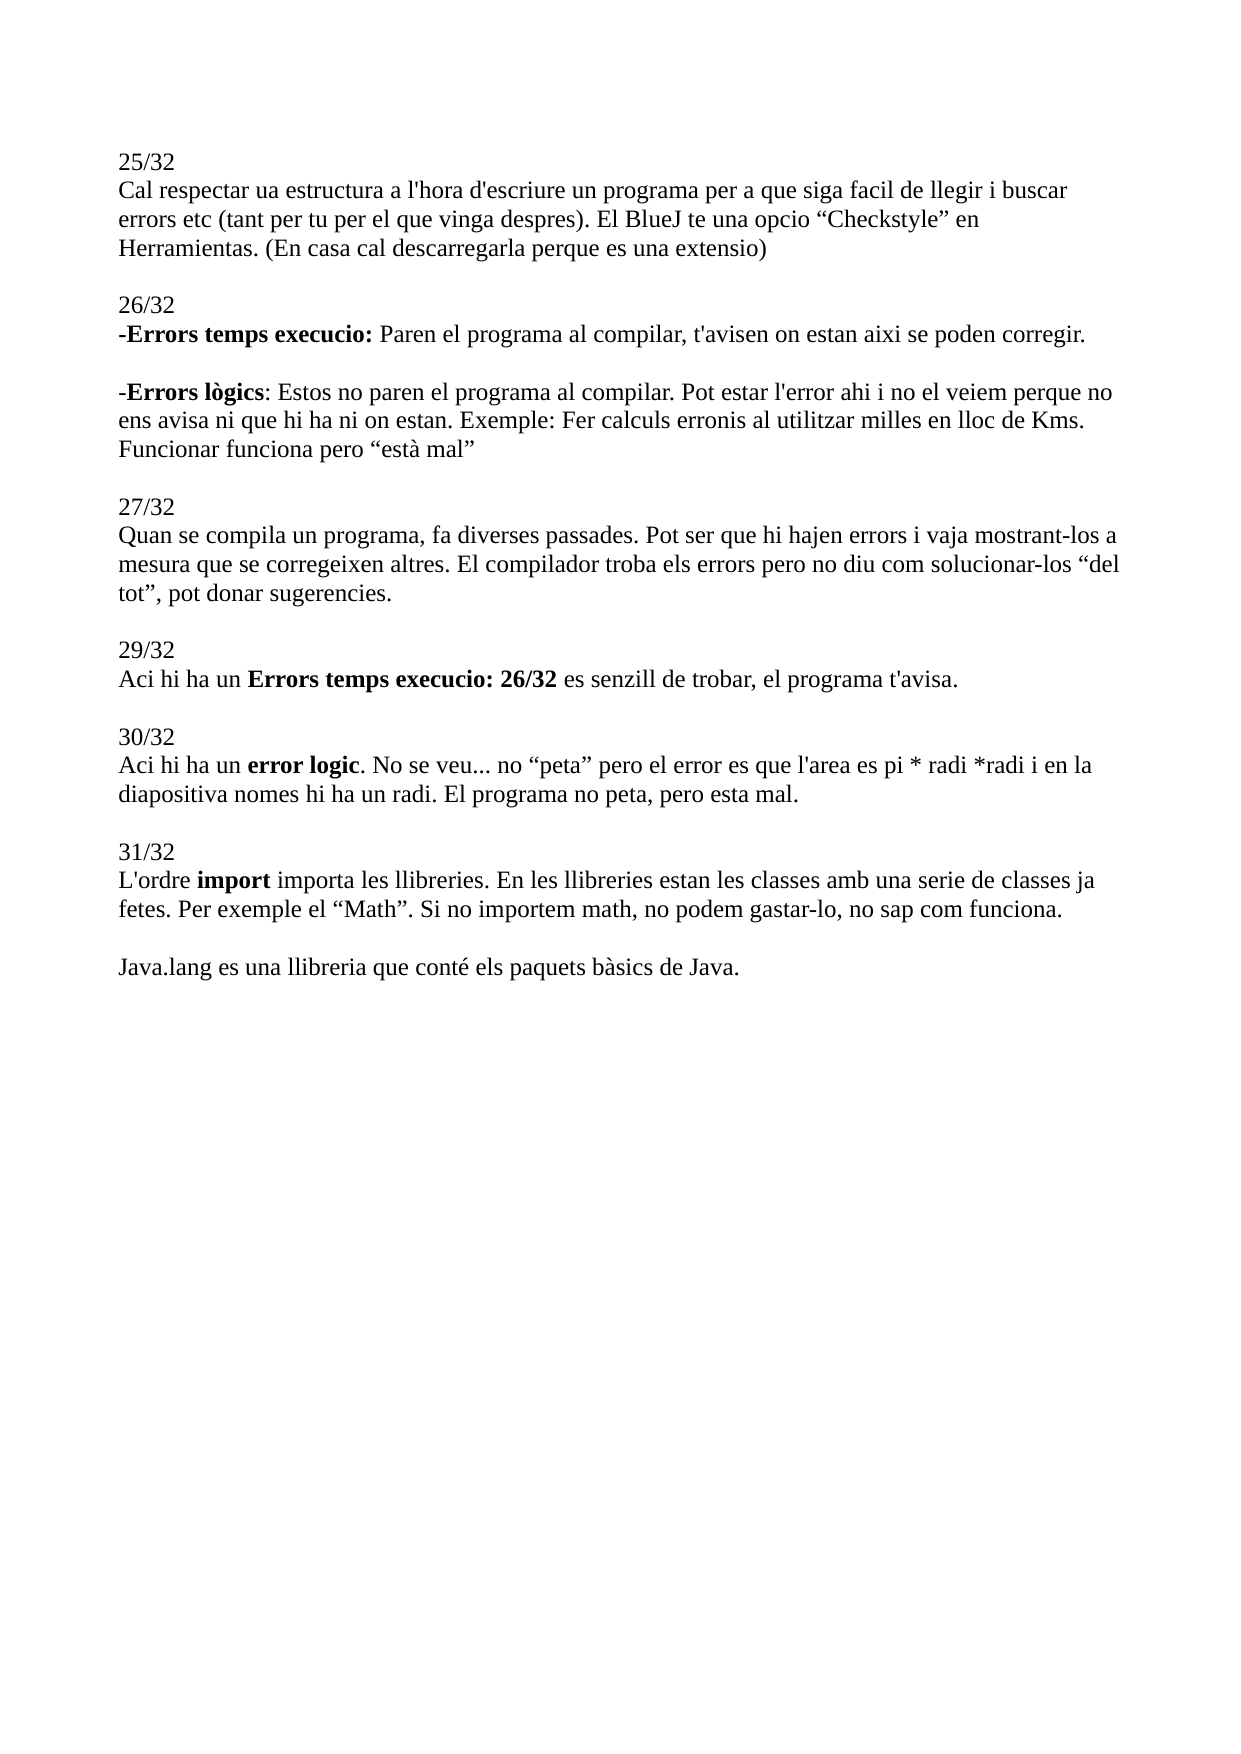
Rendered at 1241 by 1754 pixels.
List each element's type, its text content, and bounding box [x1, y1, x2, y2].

text Quan se compila un programa, fa diverses passades. Pot ser que hi hajen errors i vaja mostrant-los a mesura que se corregeixen altres. El compilador troba els errors pero no diu com solucionar-los “del tot”, pot donar sugerencies. [118, 521, 1122, 607]
text Cal respectar ua estructura a l'hora d'escriure un programa per a que siga facil de llegir i buscar errors etc (tant per tu per el que vinga despres). El BlueJ te una opcio “Checkstyle” en Herramientas. (En casa cal descarregarla perque es una extensio) [118, 176, 1122, 262]
text 26/32 [118, 291, 1122, 319]
text Aci hi ha un error logic. No se veu... no “peta” pero el error es que l'area es pi * radi *radi i en la diapositiva nomes hi ha un radi. El programa no peta, pero esta mal. [118, 751, 1122, 808]
text -Errors temps execucio: Paren el programa al compilar, t'avisen on estan aixi se poden corregir. [118, 319, 1122, 348]
text 31/32 [118, 837, 1122, 866]
text 29/32 [118, 636, 1122, 664]
text 27/32 [118, 492, 1122, 521]
text -Errors lògics: Estos no paren el programa al compilar. Pot estar l'error ahi i no el veiem perque no ens avisa ni que hi ha ni on estan. Exemple: Fer calculs erronis al utilitzar milles en lloc de Kms. Funcionar funciona pero “està mal” [118, 377, 1122, 463]
text L'ordre import importa les llibreries. En les llibreries estan les classes amb una serie de classes ja fetes. Per exemple el “Math”. Si no importem math, no podem gastar-lo, no sap com funciona. [118, 866, 1122, 923]
text Aci hi ha un Errors temps execucio: 26/32 es senzill de trobar, el programa t'avisa. [118, 664, 1122, 693]
text 25/32 [118, 147, 1122, 176]
text Java.lang es una llibreria que conté els paquets bàsics de Java. [118, 952, 1122, 981]
text 30/32 [118, 722, 1122, 751]
